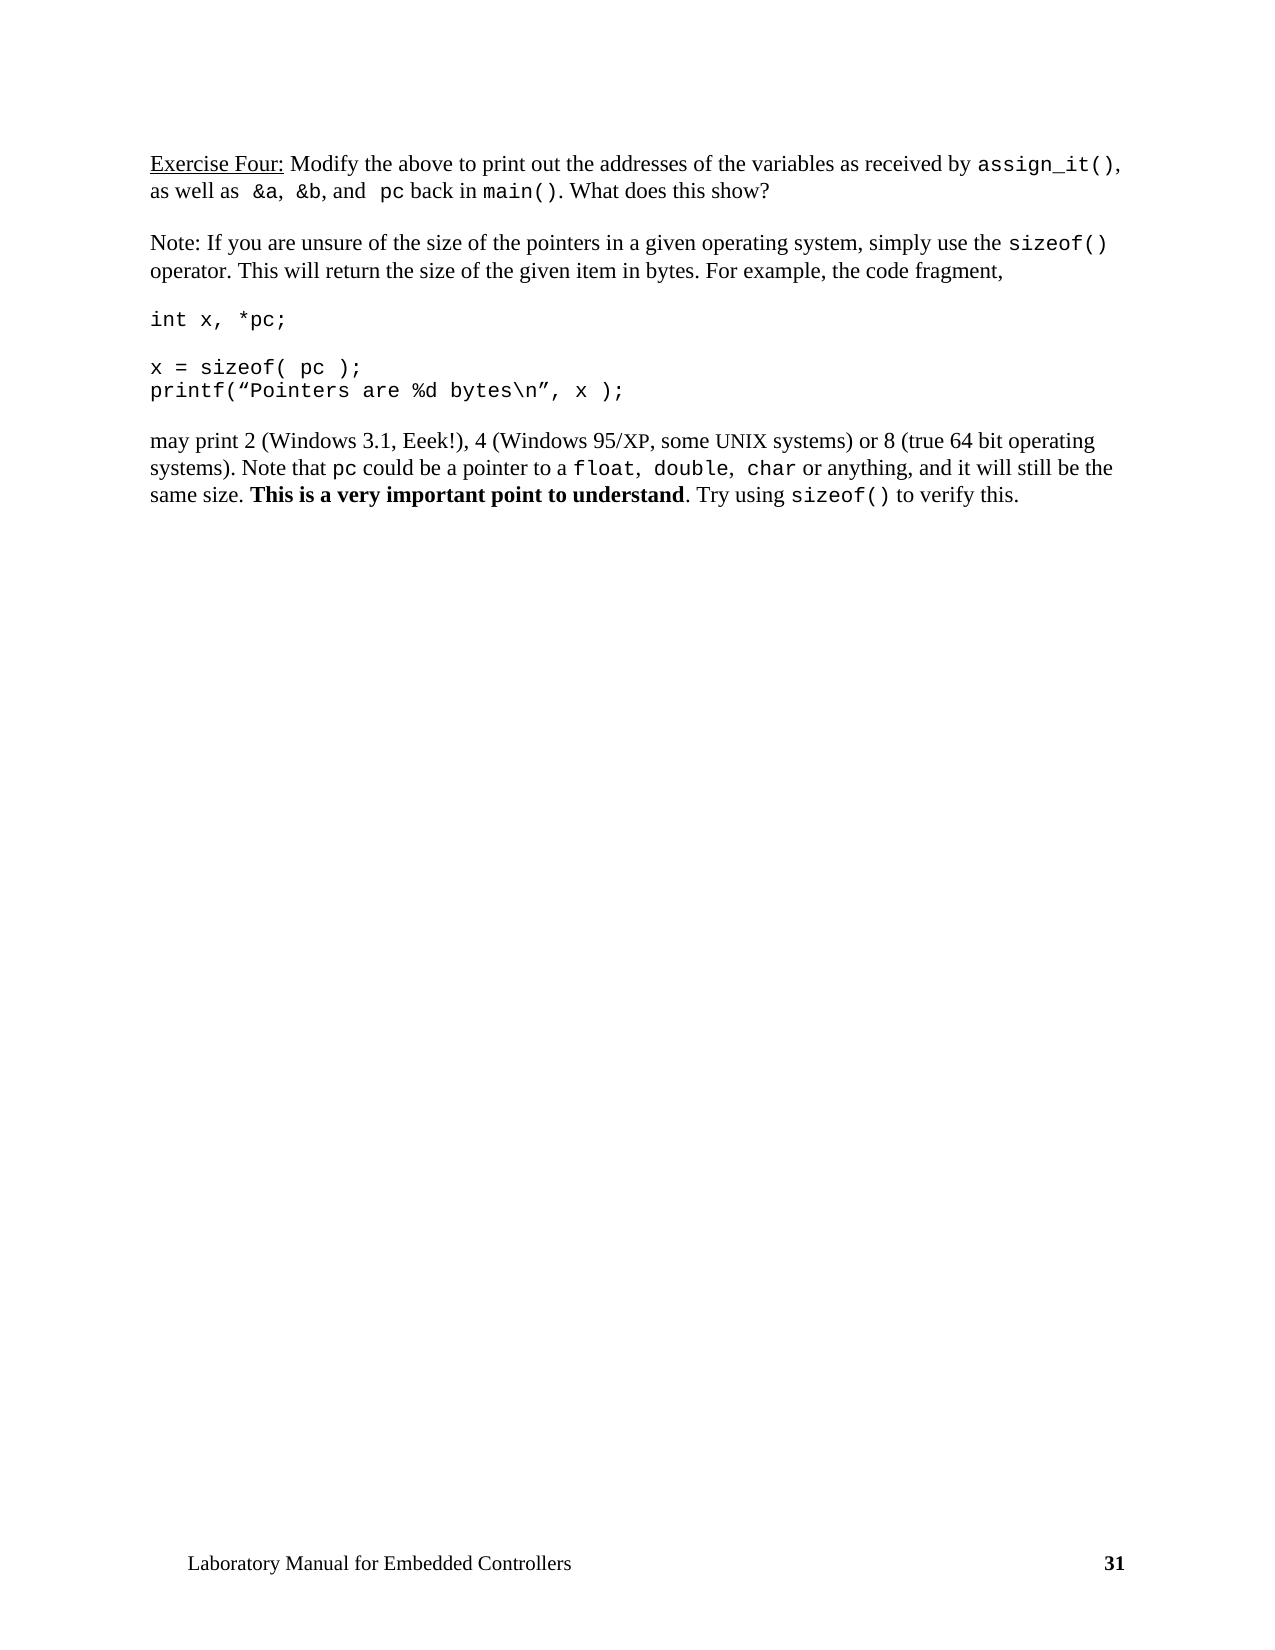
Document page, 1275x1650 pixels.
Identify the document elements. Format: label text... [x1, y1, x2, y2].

text may print 2 (Windows 3.1, Eeek!), 4 (Windows 95/XP, some UNIX systems) or 8 (true 64 bit operating systems). Note that pc could be a pointer to a float, double, char or anything, and it will still be the same size. This is a very important point to understand. Try using sizeof() to verify this. [150, 428, 1125, 509]
text int x, *pc; [150, 309, 1125, 333]
text printf(“Pointers are %d bytes\n”, x ); [150, 380, 1125, 404]
text Exercise Four: Modify the above to print out the addresses of the variables as received by assign_it(), as well as &a, &b, and pc back in main(). What does this show? [150, 150, 1125, 206]
text Note: If you are unsure of the size of the pointers in a given operating system, simply use the sizeof() operator. This will return the size of the given item in bytes. For example, the code fragment, [150, 229, 1125, 283]
text x = sizeof( pc ); [150, 357, 1125, 380]
